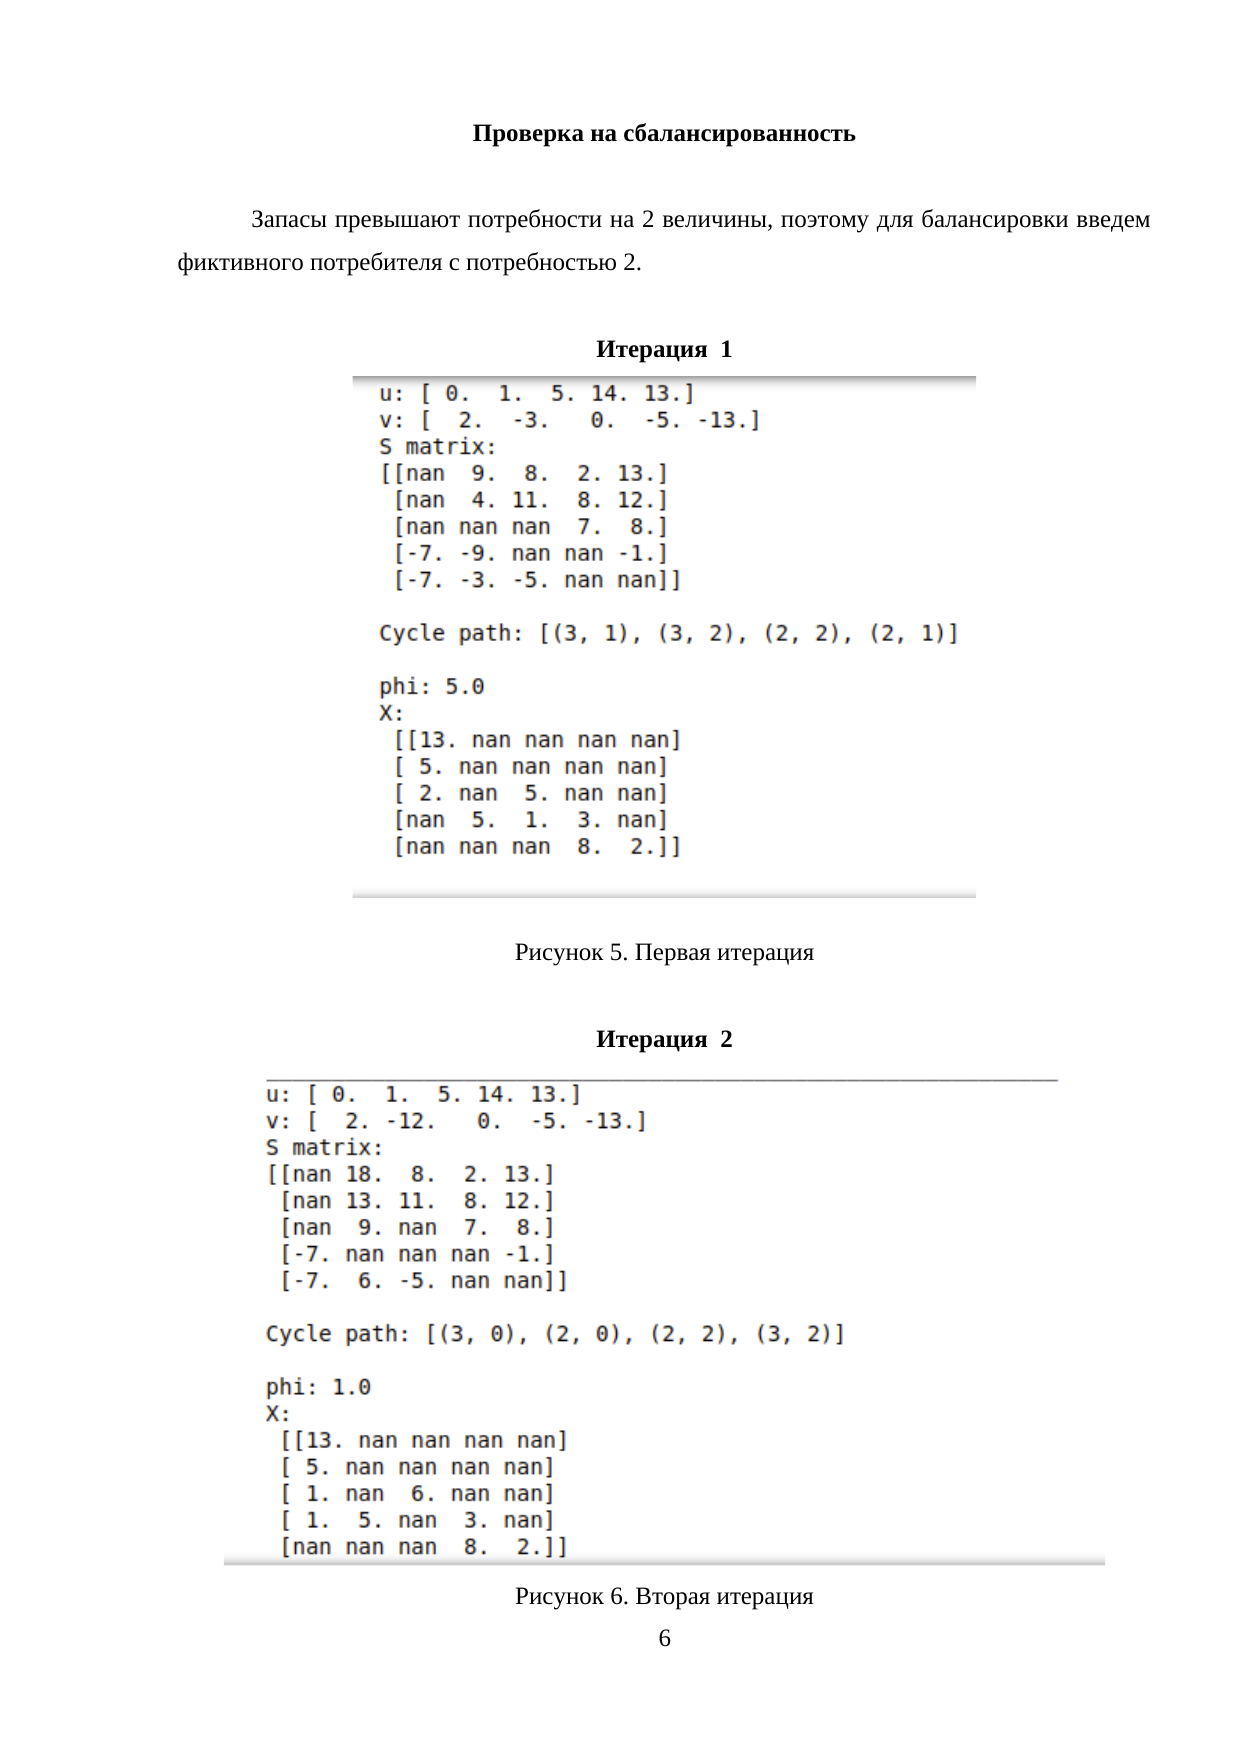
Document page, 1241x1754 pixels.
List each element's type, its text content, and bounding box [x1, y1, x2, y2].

picture [223, 1066, 1105, 1567]
text Запасы превышают потребности на 2 величины, поэтому для балансировки введем фиктивного потребителя с потребностью 2. [177, 204, 1152, 276]
text Рисунок 6. Вторая итерация [177, 1455, 1152, 1610]
text Итерация 2 [177, 1024, 1152, 1052]
text Итерация 1 [177, 334, 1152, 362]
text Рисунок 5. Первая итерация [177, 937, 1152, 966]
picture [352, 376, 977, 898]
text Проверка на сбалансированность [177, 118, 1152, 147]
